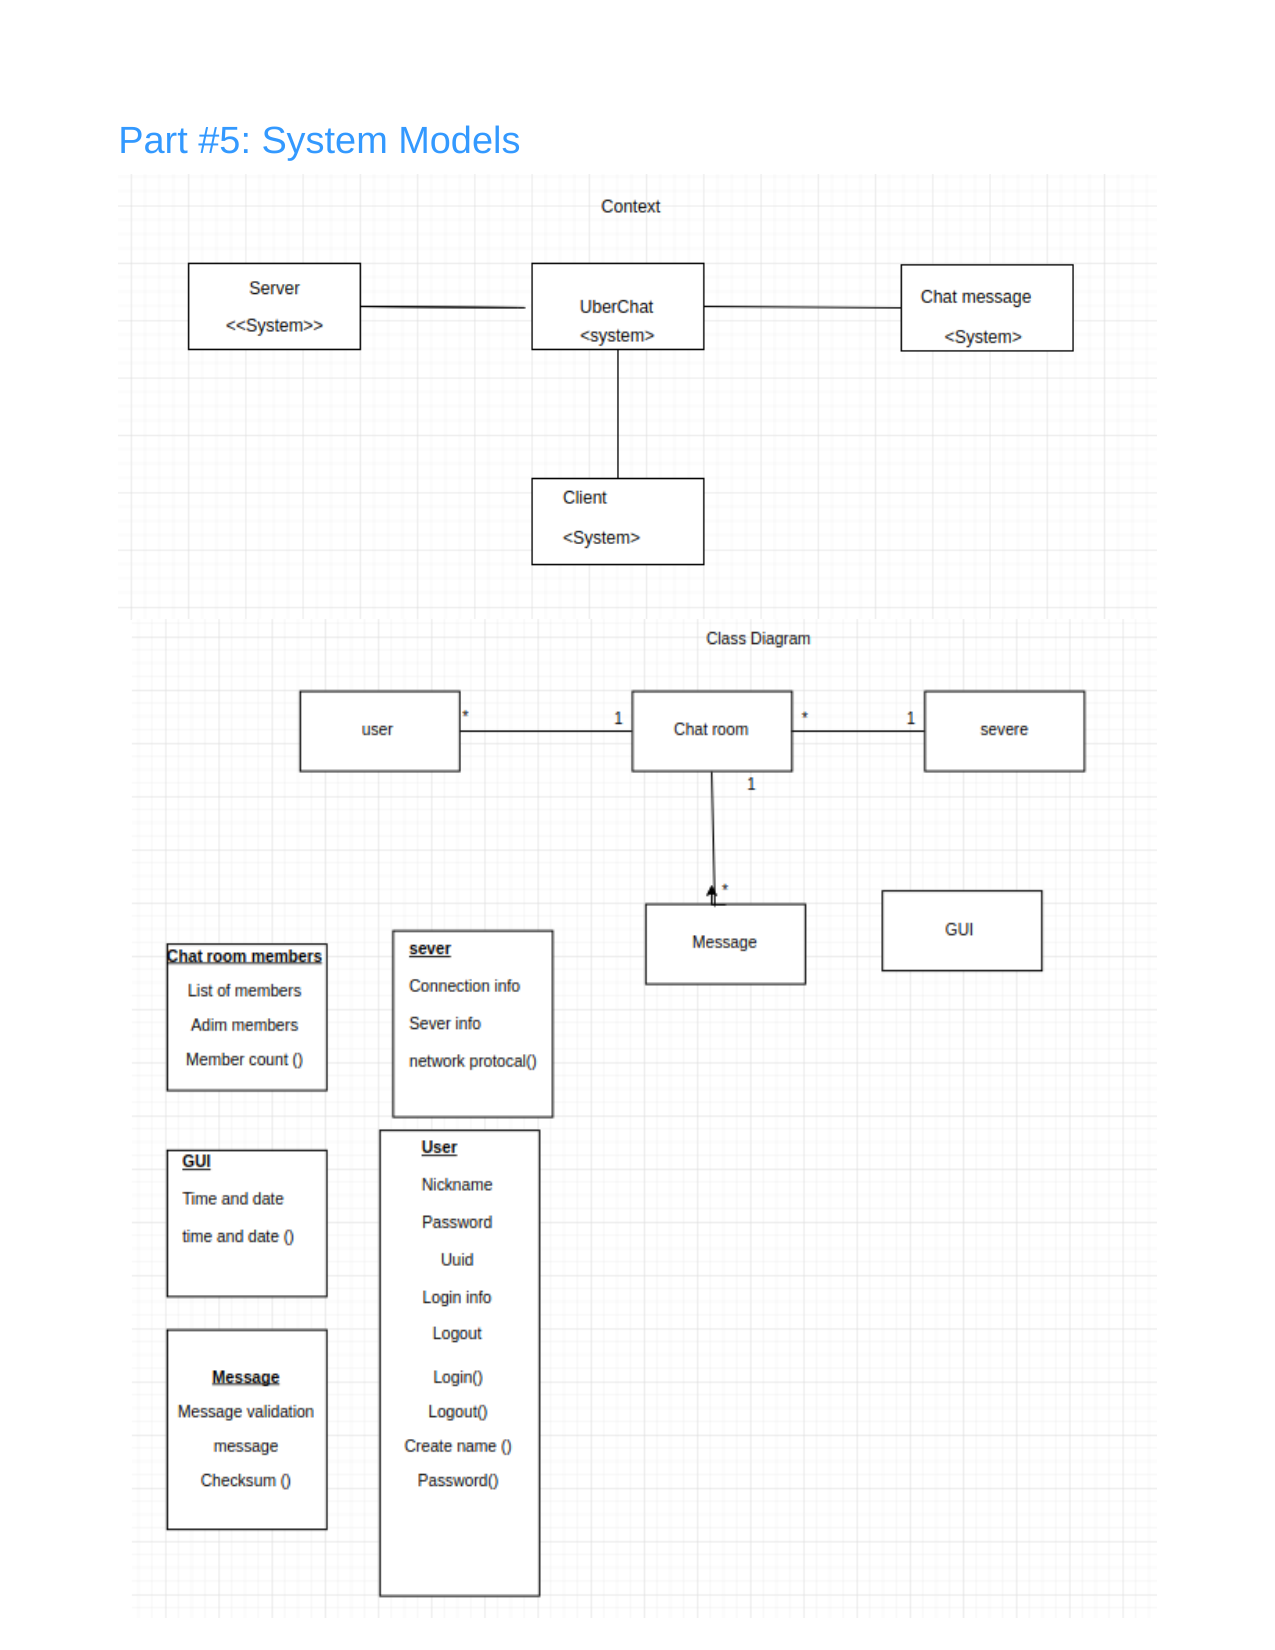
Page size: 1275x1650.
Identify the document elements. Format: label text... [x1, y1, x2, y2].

picture [118, 174, 1157, 1618]
subtitle Part #5: System Models [118, 118, 1157, 162]
